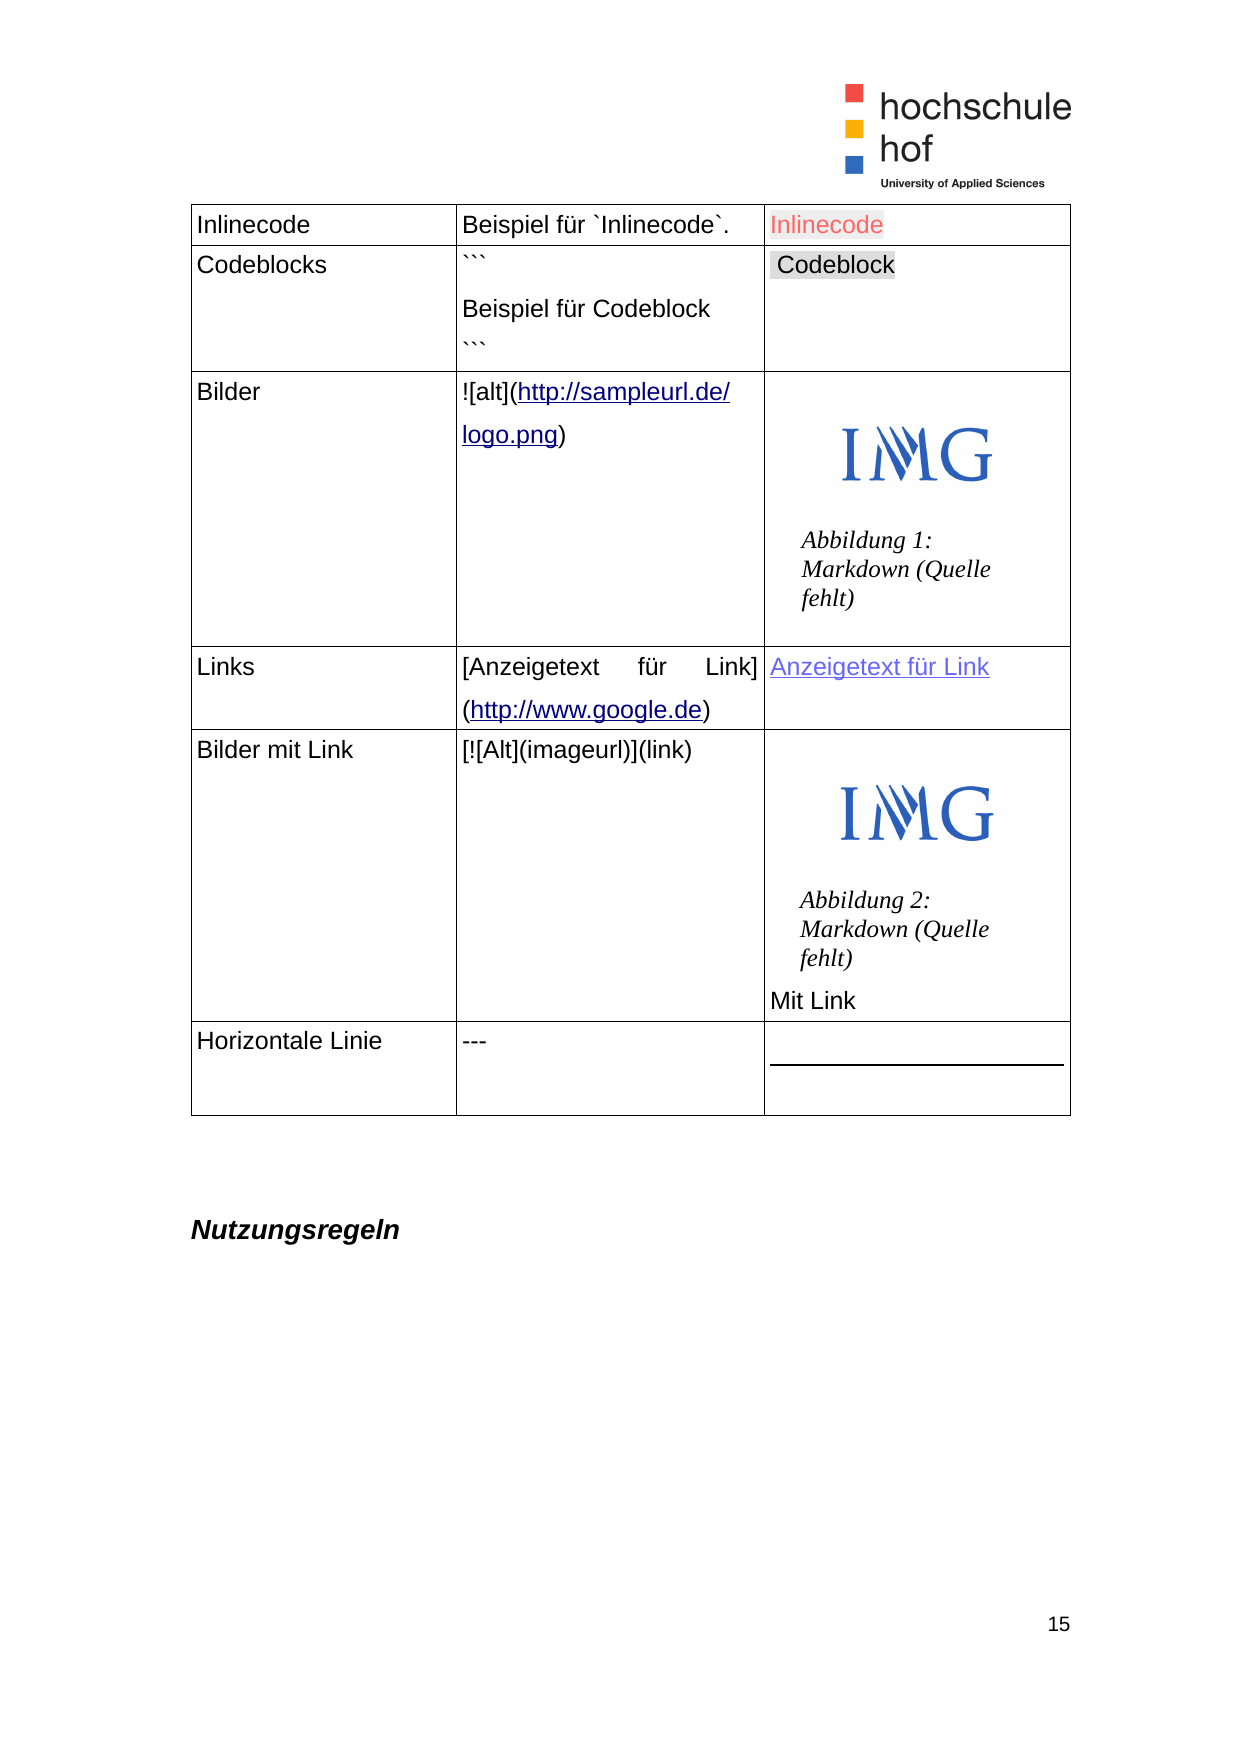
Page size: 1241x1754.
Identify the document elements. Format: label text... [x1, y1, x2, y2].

table_cell Bilder [192, 372, 456, 646]
table_cell Inlinecode [765, 205, 1070, 245]
table_cell --- [457, 1022, 764, 1115]
table_cell Mit Link [765, 730, 1070, 1021]
table_cell [Anzeigetext für Link](http://www.google.de) [457, 647, 764, 729]
table_cell Beispiel für `Inlinecode`. [457, 205, 764, 245]
picture [801, 389, 1033, 520]
table_cell Horizontale Linie [192, 1022, 456, 1115]
table_cell Bilder mit Link [192, 730, 456, 1021]
table_cell ![alt](http://sampleurl.de/logo.png) [457, 372, 764, 646]
table_cell Anzeigetext für Link [765, 647, 1070, 729]
table_cell Inlinecode [192, 205, 456, 245]
table_cell [765, 1022, 1070, 1115]
subtitle Nutzungsregeln [191, 1214, 1070, 1246]
table_cell Codeblock [765, 246, 1070, 371]
picture [799, 747, 1035, 880]
table_cell Codeblocks [192, 246, 456, 371]
table_cell [![Alt](imageurl)](link) [457, 730, 764, 1021]
table_cell ``` Beispiel für Codeblock ``` [457, 246, 764, 371]
picture [845, 84, 1071, 189]
table_cell [765, 372, 1070, 646]
table_cell Links [192, 647, 456, 729]
